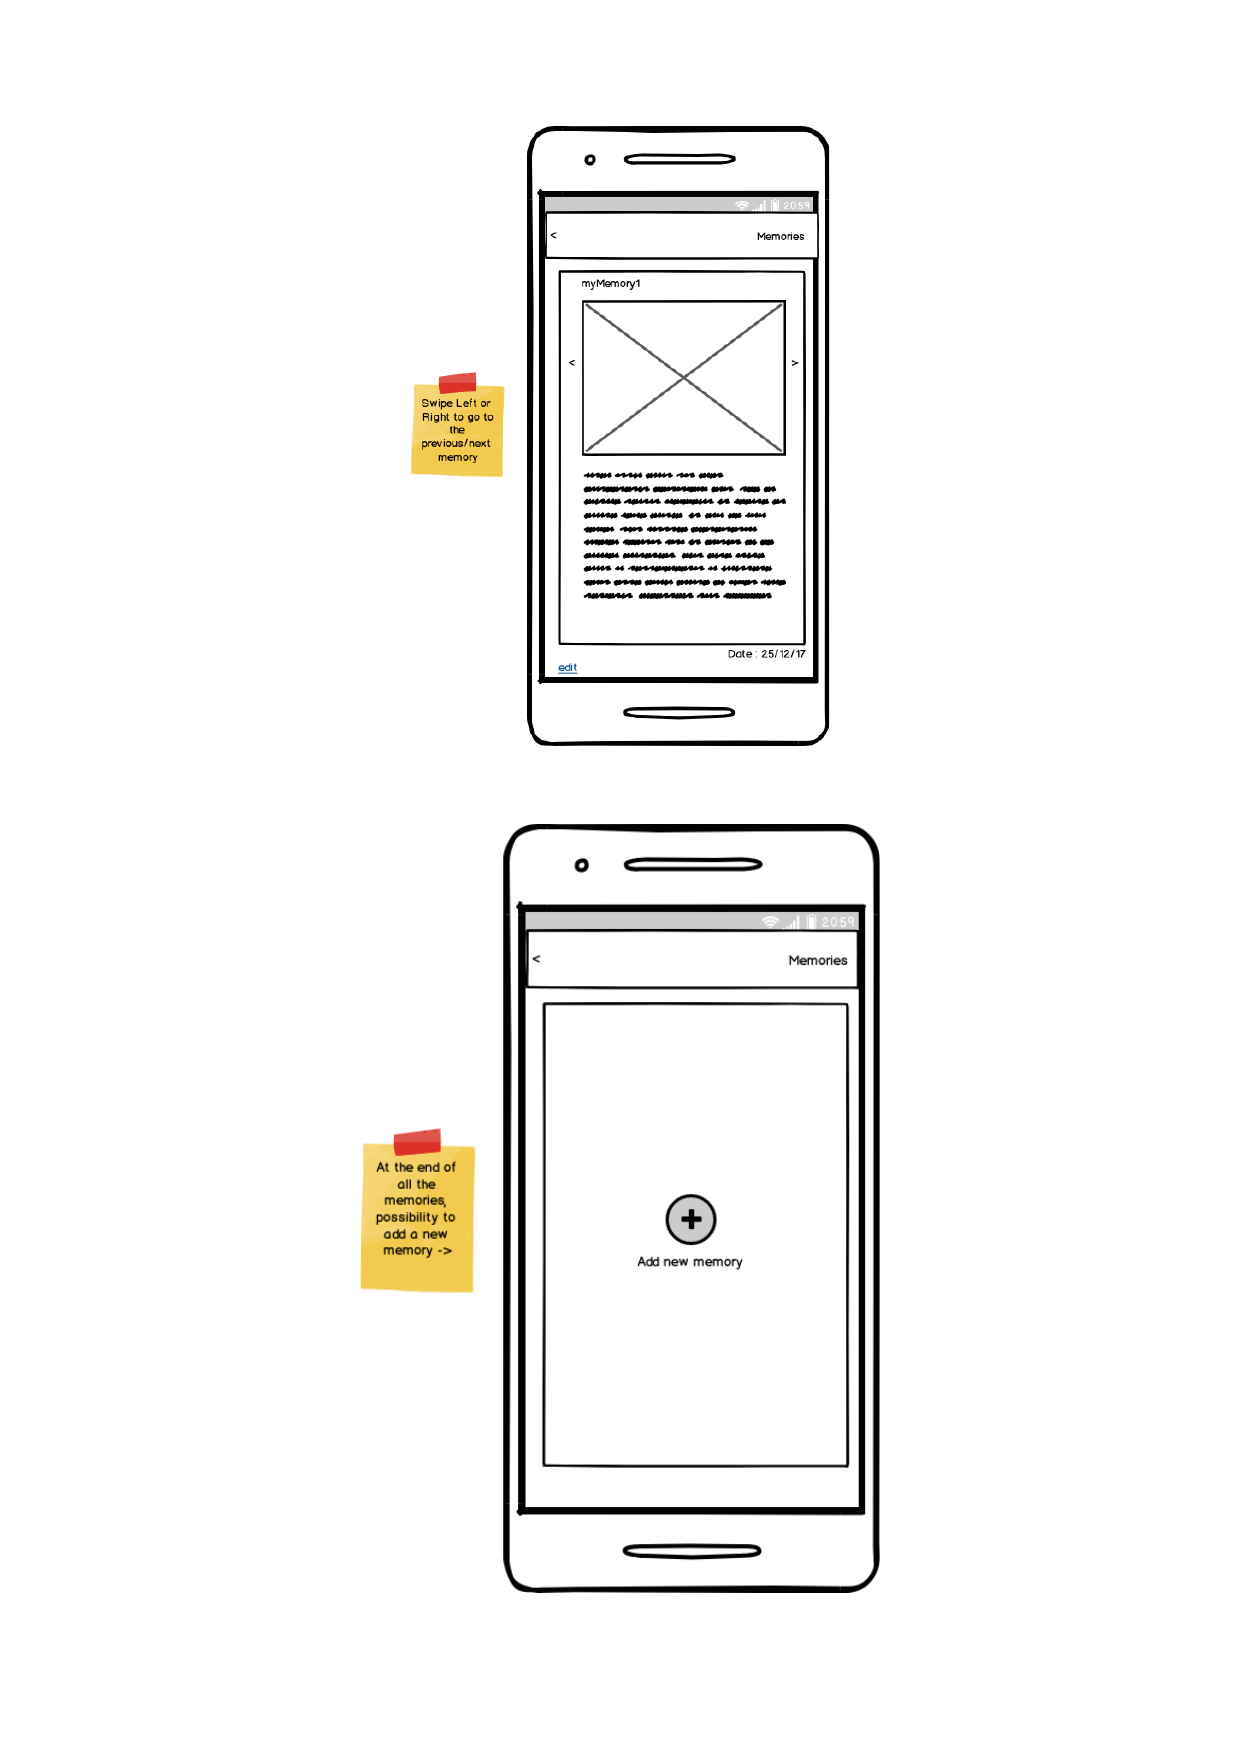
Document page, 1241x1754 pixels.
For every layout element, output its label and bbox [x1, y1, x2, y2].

picture [360, 824, 880, 1593]
picture [411, 126, 830, 746]
